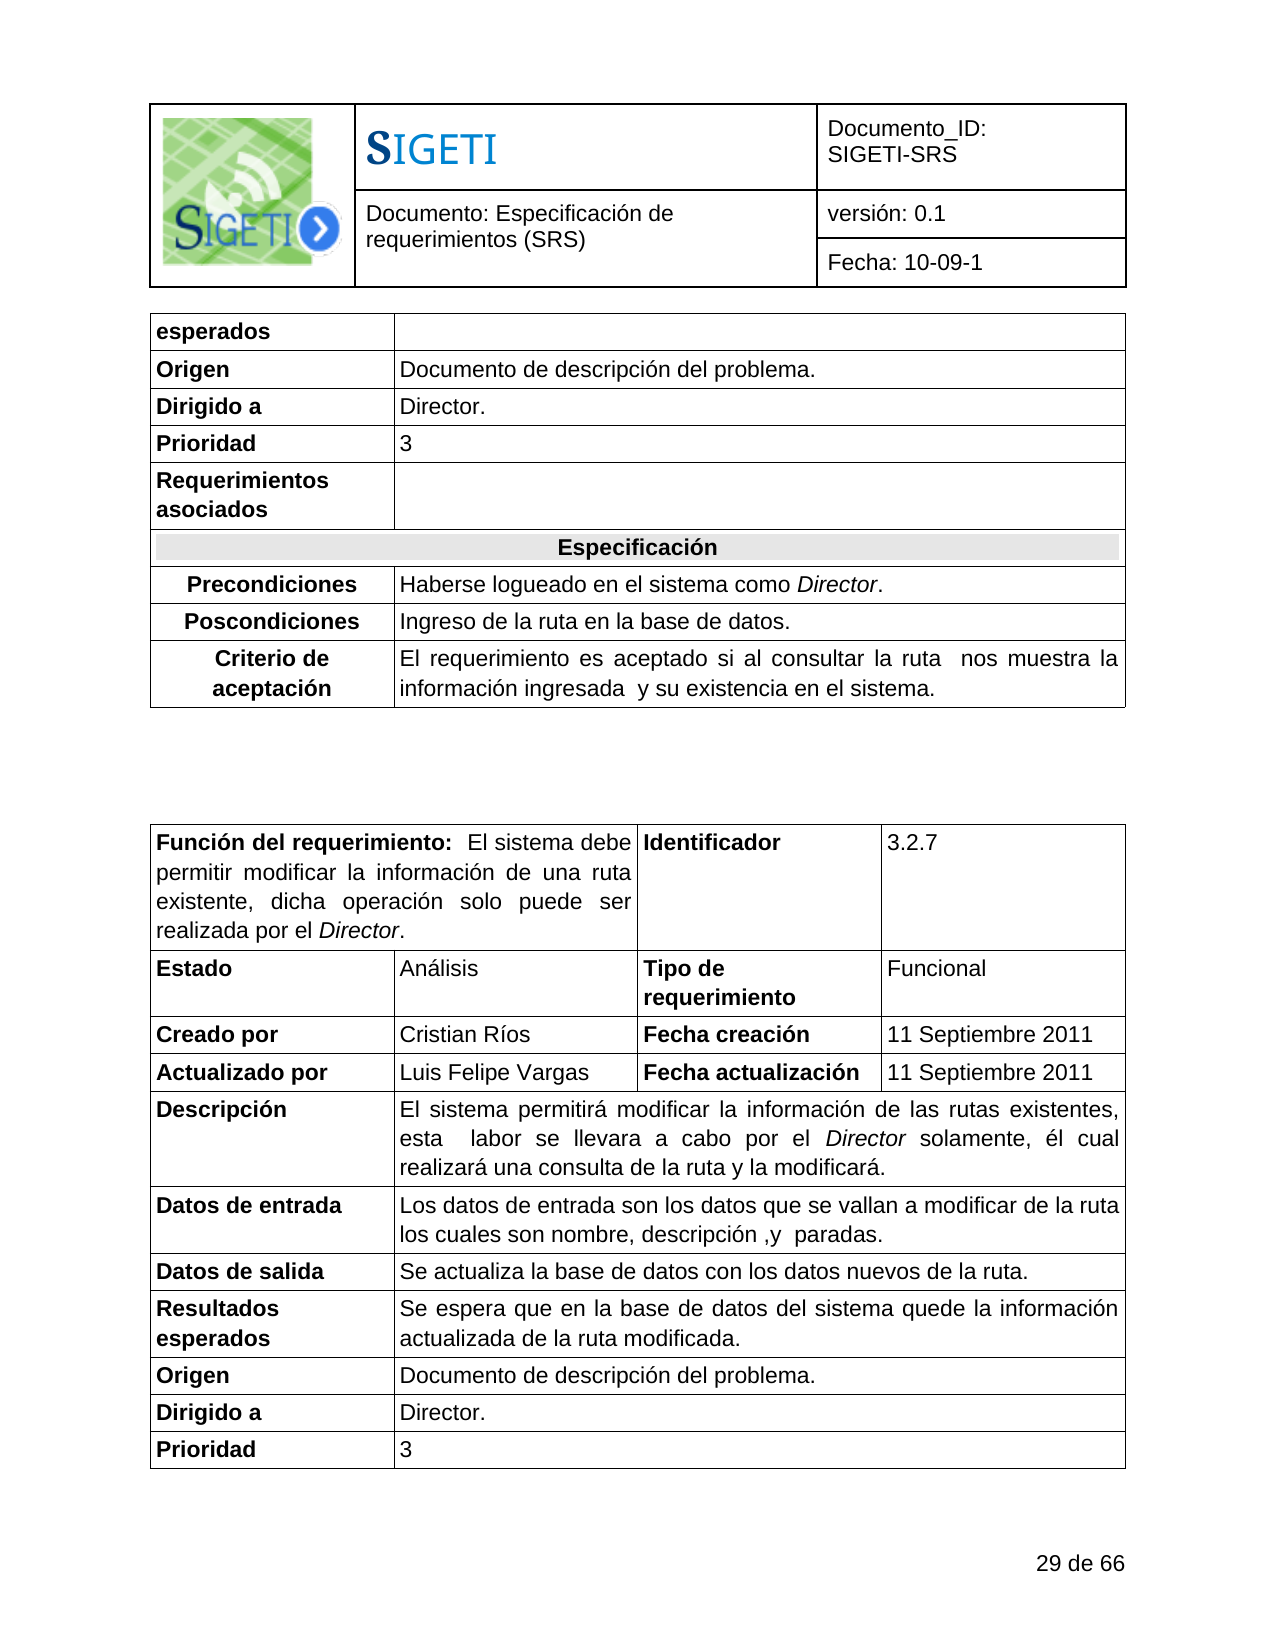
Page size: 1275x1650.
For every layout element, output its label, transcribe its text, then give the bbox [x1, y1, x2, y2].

table_cell Estado [151, 951, 394, 1016]
table_cell El sistema permitirá modificar la información de las rutas existentes, esta labor se llevara a cabo por el Director solamente, él cual realizará una consulta de la ruta y la modificará. [395, 1092, 1125, 1186]
table_cell Cristian Ríos [395, 1017, 637, 1053]
table_header Función del requerimiento: El sistema debe permitir modificar la información de una ruta existente, dicha operación solo puede ser realizada por el Director. [151, 825, 637, 949]
picture [162, 118, 343, 266]
table_cell Criterio de aceptación [151, 641, 394, 707]
table_cell Fecha creación [638, 1017, 881, 1053]
table_cell Haberse logueado en el sistema como Director. [395, 567, 1125, 603]
table_cell Precondiciones [151, 567, 394, 603]
table_cell Datos de salida [151, 1254, 394, 1290]
table_cell Documento de descripción del problema. [395, 351, 1125, 388]
table_cell Origen [151, 351, 394, 388]
table_cell Funcional [882, 951, 1125, 1016]
table_cell 3 [395, 426, 1125, 462]
table_cell Luis Felipe Vargas [395, 1054, 637, 1091]
table_cell Tipo de requerimiento [638, 951, 881, 1016]
table_cell [395, 314, 1125, 350]
table_header 3.2.7 [882, 825, 1125, 949]
table_cell Poscondiciones [151, 604, 394, 640]
table_cell Resultados esperados [151, 1291, 394, 1357]
table_cell [395, 463, 1125, 528]
table_cell Prioridad [151, 1432, 394, 1468]
table_cell Se espera que en la base de datos del sistema quede la información actualizada de la ruta modificada. [395, 1291, 1125, 1357]
table_cell Fecha actualización [638, 1054, 881, 1091]
table_cell Análisis [395, 951, 637, 1016]
table_header Identificador [638, 825, 881, 949]
table_cell Especificación [151, 530, 1125, 566]
table_cell Los datos de entrada son los datos que se vallan a modificar de la ruta los cuales son nombre, descripción ,y paradas. [395, 1187, 1125, 1253]
table_cell 3 [395, 1432, 1125, 1468]
table_cell Requerimientos asociados [151, 463, 394, 528]
table_cell Se actualiza la base de datos con los datos nuevos de la ruta. [395, 1254, 1125, 1290]
table_cell El requerimiento es aceptado si al consultar la ruta nos muestra la información ingresada y su existencia en el sistema. [395, 641, 1125, 707]
table_cell 11 Septiembre 2011 [882, 1054, 1125, 1091]
table_cell Ingreso de la ruta en la base de datos. [395, 604, 1125, 640]
table_cell Dirigido a [151, 389, 394, 425]
table_cell Creado por [151, 1017, 394, 1053]
table_cell Dirigido a [151, 1395, 394, 1431]
table_cell Descripción [151, 1092, 394, 1186]
table_cell Origen [151, 1358, 394, 1394]
table_cell 11 Septiembre 2011 [882, 1017, 1125, 1053]
table_cell esperados [151, 314, 394, 350]
table_cell Actualizado por [151, 1054, 394, 1091]
table_cell Prioridad [151, 426, 394, 462]
table_cell Director. [395, 1395, 1125, 1431]
table_cell Director. [395, 389, 1125, 425]
table_cell Datos de entrada [151, 1187, 394, 1253]
table_cell Documento de descripción del problema. [395, 1358, 1125, 1394]
